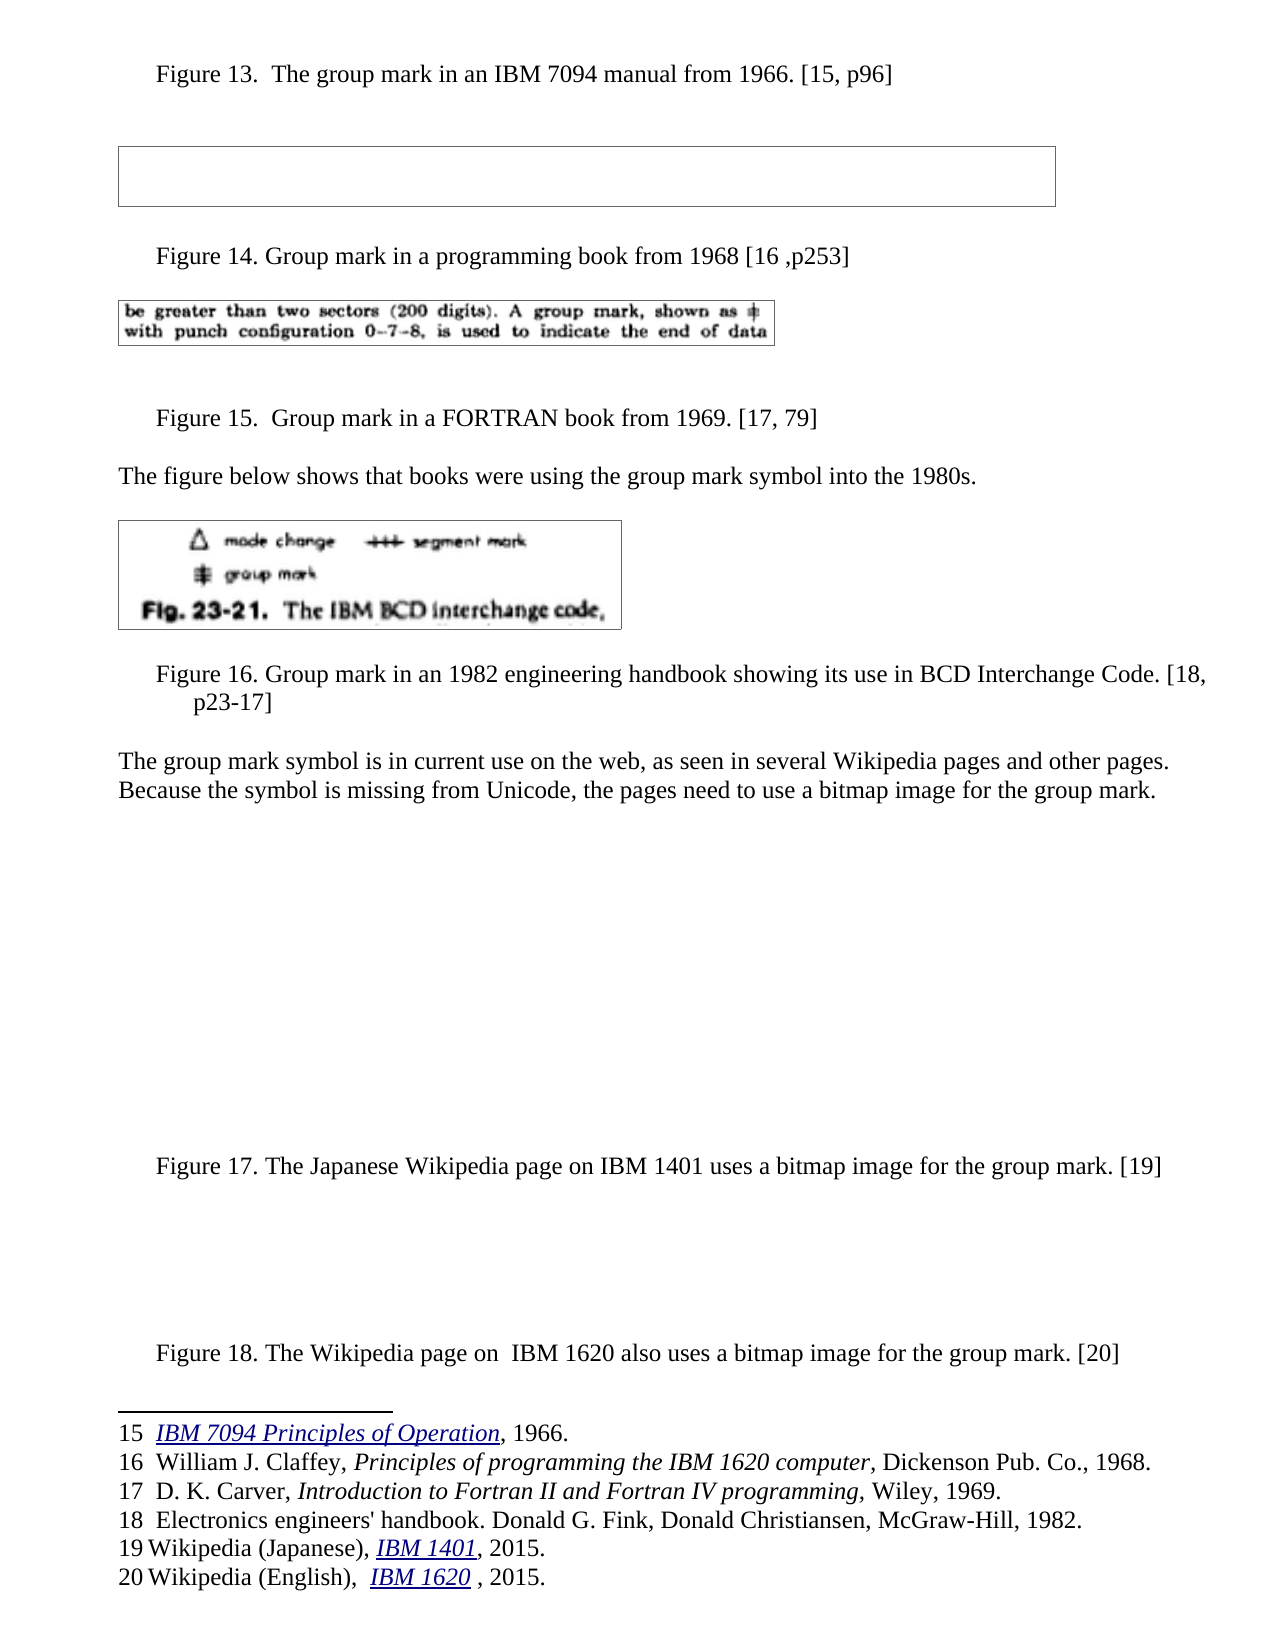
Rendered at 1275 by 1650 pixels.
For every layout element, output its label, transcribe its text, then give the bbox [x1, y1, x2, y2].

list Electronics engineers' handbook. Donald G. Fink, Donald Christiansen, McGraw-Hill, 1982. [118, 1505, 1216, 1533]
list Group mark in a programming book from 1968 [ ,p253] [156, 241, 1216, 270]
list [119, 521, 621, 629]
list William J. Claffey, Principles of programming the IBM 1620 computer, Dickenson Pub. Co., 1968. [118, 1447, 1216, 1476]
list The Wikipedia page on IBM 1620 also uses a bitmap image for the group mark. [] [156, 1338, 1216, 1367]
list Group mark in an 1982 engineering handbook showing its use in BCD Interchange Code. [, p23-17] [156, 547, 1216, 716]
list The group mark in an IBM 7094 manual from 1966. [, p96] [156, 59, 1216, 88]
list The Japanese Wikipedia page on IBM 1401 uses a bitmap image for the group mark. [] [156, 1151, 1216, 1180]
picture [121, 302, 772, 342]
list Wikipedia (English), IBM 1620 , 2015. [118, 1562, 1216, 1591]
list Wikipedia (Japanese), IBM 1401, 2015. [118, 1533, 1216, 1562]
list D. K. Carver, Introduction to Fortran II and Fortran IV programming, Wiley, 1969. [118, 1476, 1216, 1505]
list Group mark in a FORTRAN book from 1969. [, 79] [156, 403, 1216, 432]
list IBM 7094 Principles of Operation, 1966. [118, 1418, 1216, 1447]
text The figure below shows that books were using the group mark symbol into the 1980s. [118, 461, 1216, 490]
picture [121, 522, 619, 626]
text The group mark symbol is in current use on the web, as seen in several Wikipedia pages and other pages. Because the symbol is missing from Unicode, the pages need to use a bitmap image for the group mark. [118, 746, 1216, 804]
